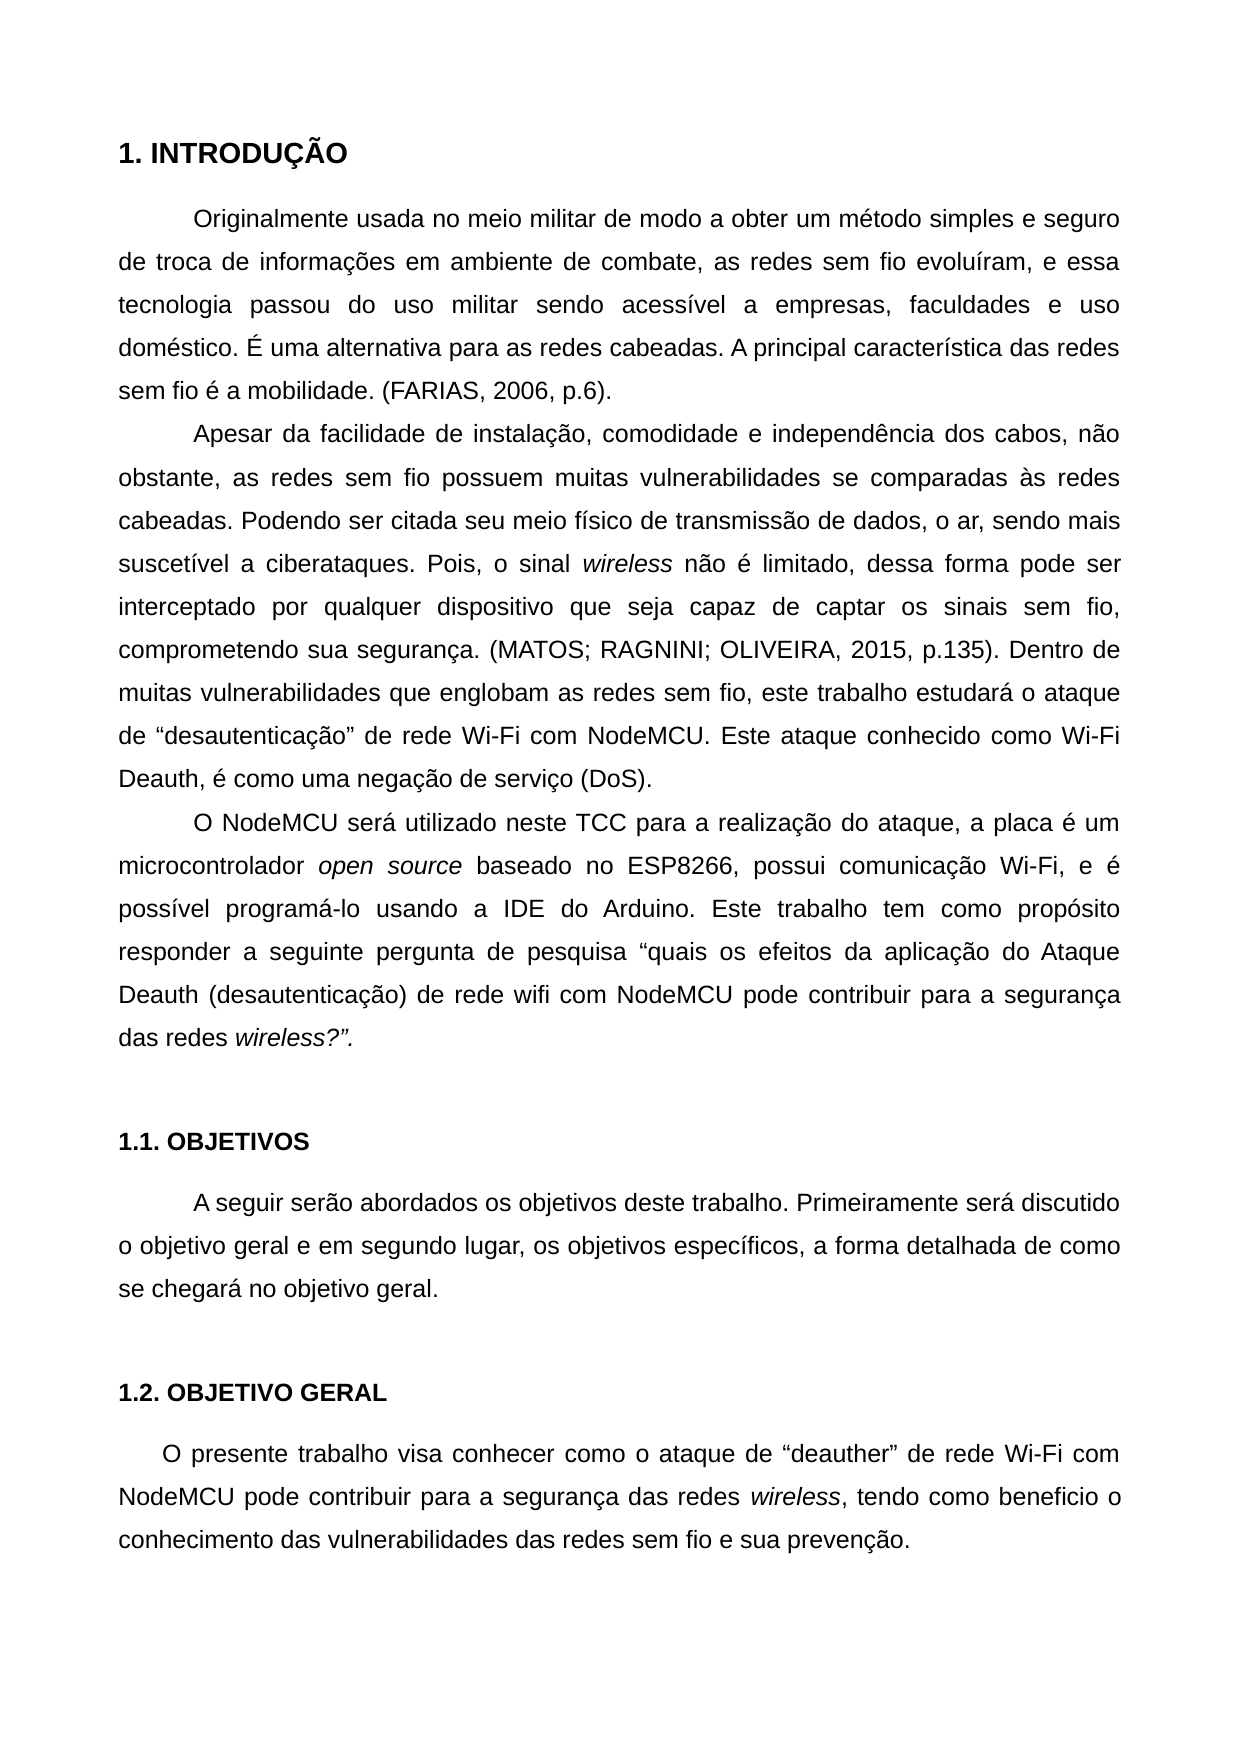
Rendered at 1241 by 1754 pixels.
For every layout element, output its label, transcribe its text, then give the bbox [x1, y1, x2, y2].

subtitle 1.2. OBJETIVO GERAL [118, 1378, 1122, 1407]
text A seguir serão abordados os objetivos deste trabalho. Primeiramente será discutido o objetivo geral e em segundo lugar, os objetivos específicos, a forma detalhada de como se chegará no objetivo geral. [118, 1188, 1122, 1303]
text O NodeMCU será utilizado neste TCC para a realização do ataque, a placa é um microcontrolador open source baseado no ESP8266, possui comunicação Wi-Fi, e é possível programá-lo usando a IDE do Arduino. Este trabalho tem como propósito responder a seguinte pergunta de pesquisa “quais os efeitos da aplicação do Ataque Deauth (desautenticação) de rede wifi com NodeMCU pode contribuir para a segurança das redes wireless?”. [118, 808, 1122, 1052]
text Apesar da facilidade de instalação, comodidade e independência dos cabos, não obstante, as redes sem fio possuem muitas vulnerabilidades se comparadas às redes cabeadas. Podendo ser citada seu meio físico de transmissão de dados, o ar, sendo mais suscetível a ciberataques. Pois, o sinal wireless não é limitado, dessa forma pode ser interceptado por qualquer dispositivo que seja capaz de captar os sinais sem fio, comprometendo sua segurança. (MATOS; RAGNINI; OLIVEIRA, 2015, p.135). Dentro de muitas vulnerabilidades que englobam as redes sem fio, este trabalho estudará o ataque de “desautenticação” de rede Wi-Fi com NodeMCU. Este ataque conhecido como Wi-Fi Deauth, é como uma negação de serviço (DoS). [118, 419, 1122, 793]
text Originalmente usada no meio militar de modo a obter um método simples e seguro de troca de informações em ambiente de combate, as redes sem fio evoluíram, e essa tecnologia passou do uso militar sendo acessível a empresas, faculdades e uso doméstico. É uma alternativa para as redes cabeadas. A principal característica das redes sem fio é a mobilidade. (FARIAS, 2006, p.6). [118, 204, 1122, 405]
subtitle 1. INTRODUÇÃO [118, 136, 1122, 169]
text O presente trabalho visa conhecer como o ataque de “deauther” de rede Wi-Fi com NodeMCU pode contribuir para a segurança das redes wireless, tendo como beneficio o conhecimento das vulnerabilidades das redes sem fio e sua prevenção. [118, 1439, 1122, 1554]
subtitle 1.1. OBJETIVOS [118, 1127, 1122, 1156]
